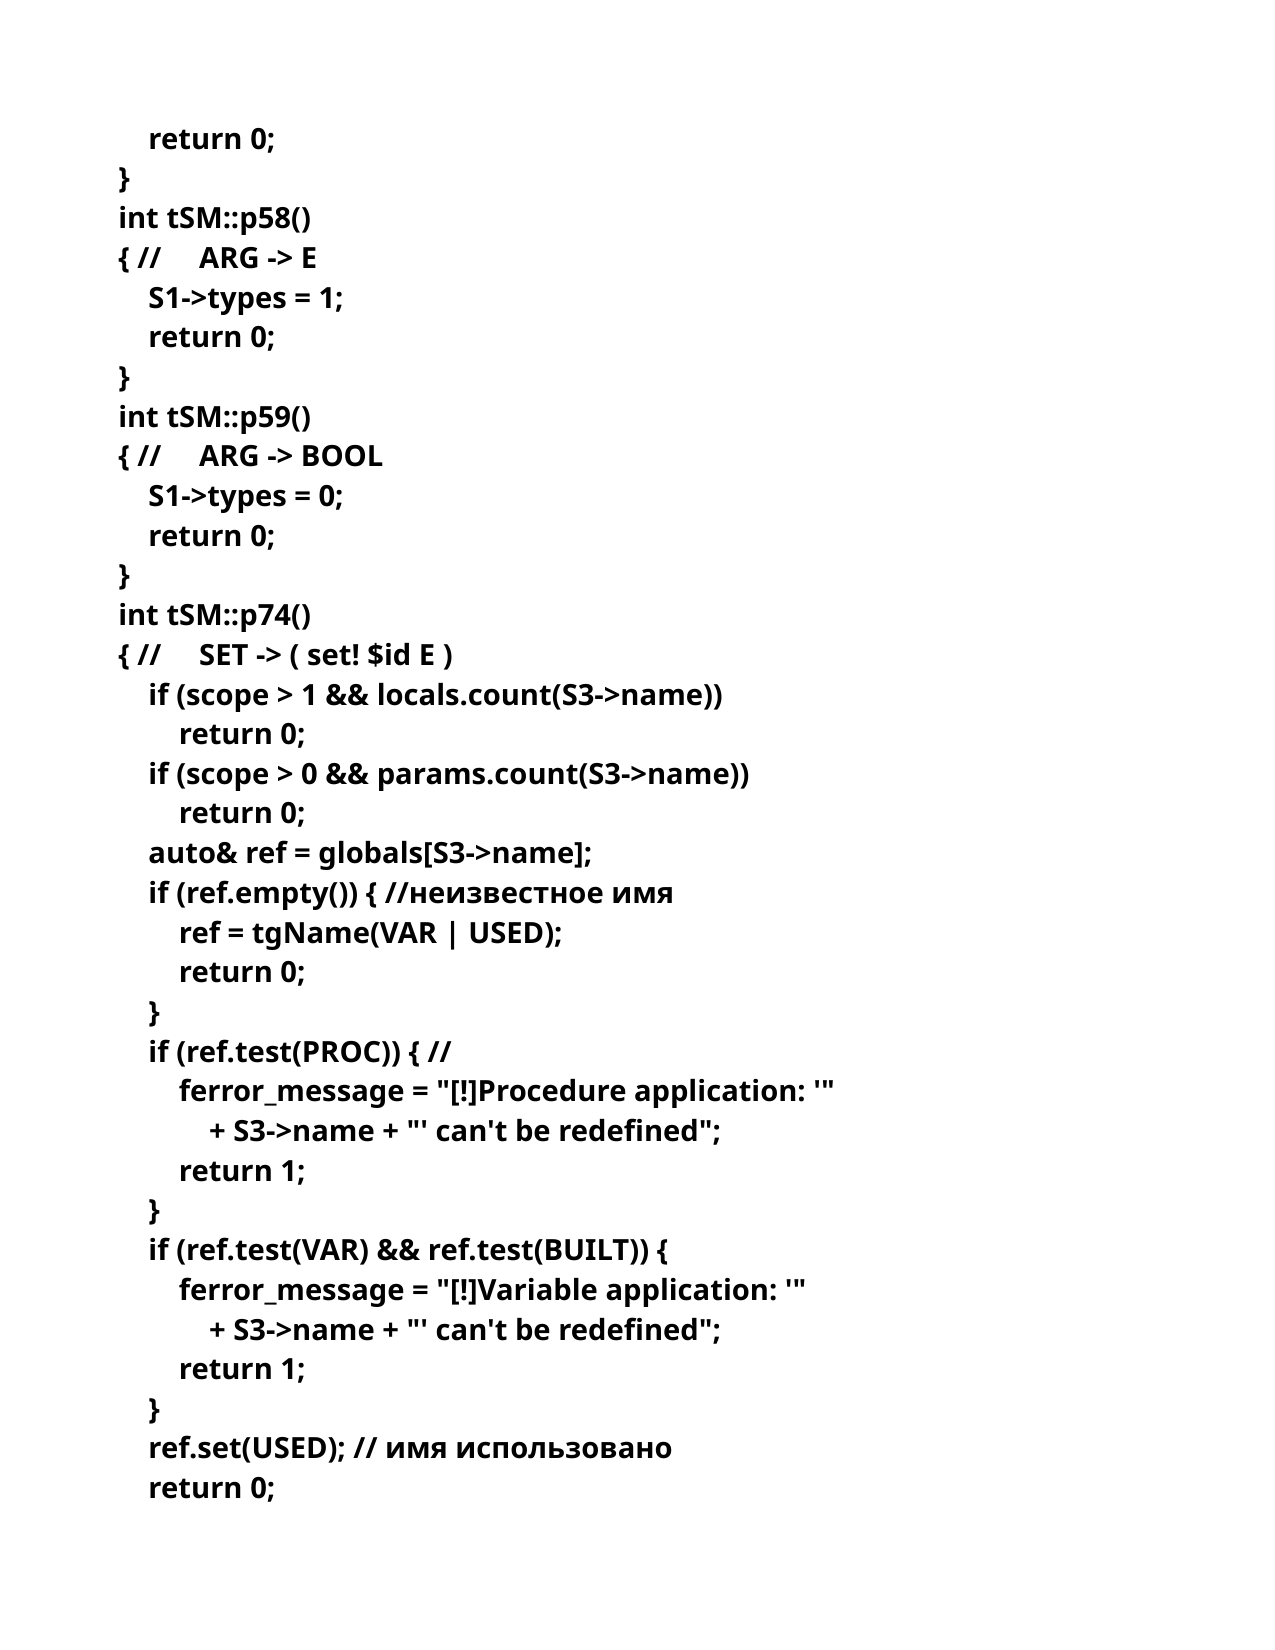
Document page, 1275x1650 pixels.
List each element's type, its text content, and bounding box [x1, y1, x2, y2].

text ferror_message = "[!]Procedure application: '" [118, 1071, 1157, 1110]
text return 0; [118, 118, 1157, 158]
text } [118, 991, 1157, 1031]
text if (scope > 1 && locals.count(S3->name)) [118, 674, 1157, 713]
text if (scope > 0 && params.count(S3->name)) [118, 753, 1157, 793]
text S1->types = 1; [118, 277, 1157, 317]
text if (ref.test(PROC)) { // [118, 1031, 1157, 1071]
text auto& ref = globals[S3->name]; [118, 832, 1157, 872]
text if (ref.empty()) { //неизвестное имя [118, 872, 1157, 912]
text return 0; [118, 1467, 1157, 1507]
text int tSM::p59() [118, 396, 1157, 436]
text } [118, 1388, 1157, 1428]
text return 1; [118, 1150, 1157, 1190]
text int tSM::p58() [118, 197, 1157, 237]
text S1->types = 0; [118, 475, 1157, 515]
text } [118, 1190, 1157, 1229]
text { // ARG -> E [118, 237, 1157, 277]
text if (ref.test(VAR) && ref.test(BUILT)) { [118, 1229, 1157, 1269]
text + S3->name + "' can't be redefined"; [118, 1309, 1157, 1348]
text ferror_message = "[!]Variable application: '" [118, 1269, 1157, 1309]
text } [118, 555, 1157, 594]
text { // ARG -> BOOL [118, 436, 1157, 475]
text { // SET -> ( set! $id E ) [118, 634, 1157, 674]
text return 0; [118, 317, 1157, 356]
text int tSM::p74() [118, 594, 1157, 634]
text return 0; [118, 515, 1157, 555]
text return 0; [118, 952, 1157, 991]
text return 0; [118, 793, 1157, 832]
text ref.set(USED); // имя использовано [118, 1428, 1157, 1467]
text } [118, 356, 1157, 396]
text ref = tgName(VAR | USED); [118, 912, 1157, 952]
text + S3->name + "' can't be redefined"; [118, 1110, 1157, 1150]
text return 0; [118, 713, 1157, 753]
text } [118, 158, 1157, 197]
text return 1; [118, 1348, 1157, 1388]
